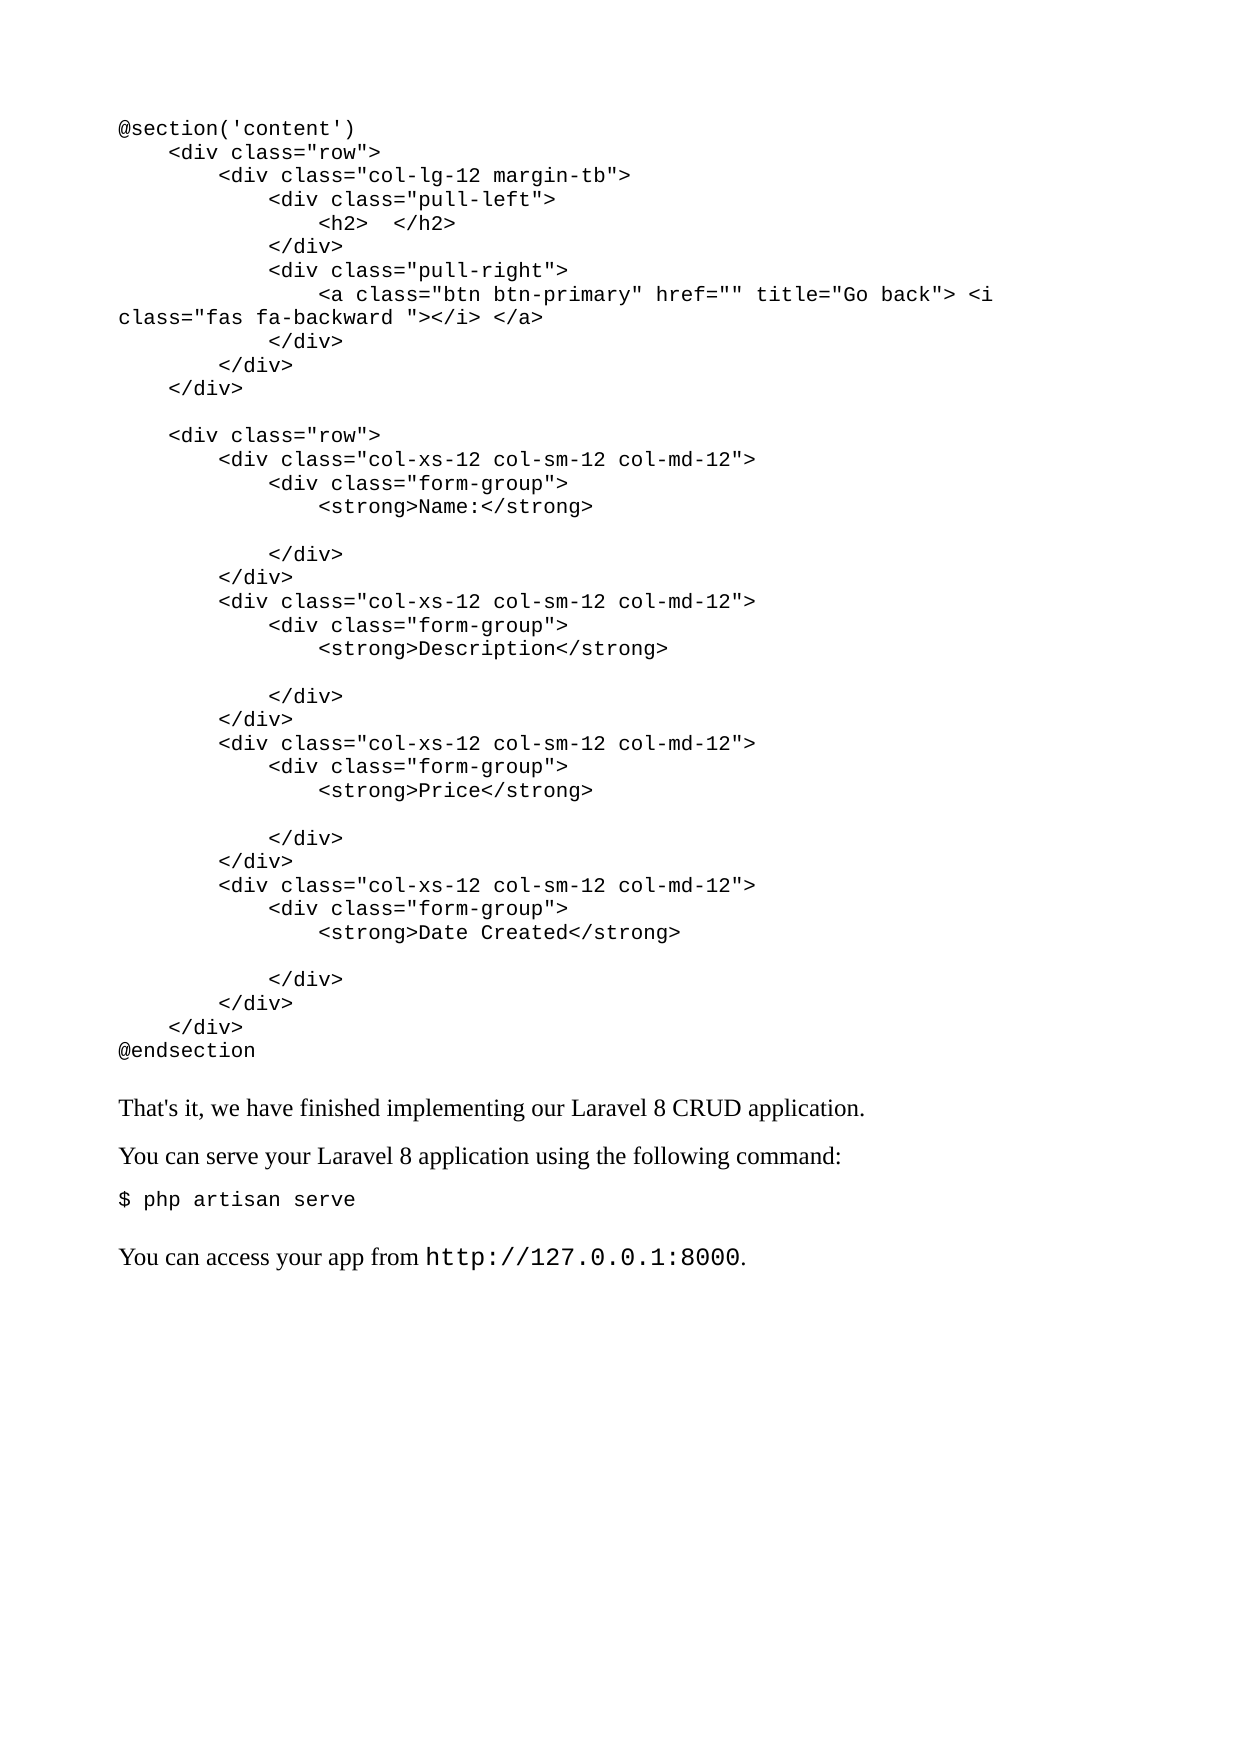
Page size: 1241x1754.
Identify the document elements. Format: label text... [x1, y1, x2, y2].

text You can access your app from http://127.0.0.1:8000. [118, 1242, 1122, 1273]
text <div class="form-group"> [118, 898, 1122, 922]
text </div> [118, 686, 1122, 709]
text <div class="row"> [118, 426, 1122, 449]
text </div> [118, 236, 1122, 260]
text <div class="row"> [118, 142, 1122, 165]
text </div> [118, 993, 1122, 1017]
text </div> [118, 567, 1122, 591]
text </div> [118, 709, 1122, 733]
text <div class="pull-left"> [118, 189, 1122, 213]
text </div> [118, 331, 1122, 354]
text <strong>Description</strong> [118, 638, 1122, 662]
text $ php artisan serve [118, 1189, 1122, 1212]
text <div class="form-group"> [118, 473, 1122, 496]
text <strong>Name:</strong> [118, 496, 1122, 520]
text </div> [118, 969, 1122, 993]
text <div class="form-group"> [118, 615, 1122, 638]
text <div class="col-xs-12 col-sm-12 col-md-12"> [118, 591, 1122, 615]
text That's it, we have finished implementing our Laravel 8 CRUD application. [118, 1093, 1122, 1122]
text <div class="col-xs-12 col-sm-12 col-md-12"> [118, 733, 1122, 757]
text <div class="col-xs-12 col-sm-12 col-md-12"> [118, 875, 1122, 898]
text <div class="pull-right"> [118, 260, 1122, 284]
text @endsection [118, 1040, 1122, 1064]
text <div class="col-xs-12 col-sm-12 col-md-12"> [118, 449, 1122, 473]
text @section('content') [118, 118, 1122, 142]
text </div> [118, 827, 1122, 851]
text <h2> </h2> [118, 213, 1122, 236]
text </div> [118, 851, 1122, 875]
text </div> [118, 544, 1122, 567]
text <div class="col-lg-12 margin-tb"> [118, 165, 1122, 189]
text <strong>Date Created</strong> [118, 922, 1122, 946]
text <strong>Price</strong> [118, 780, 1122, 804]
text <a class="btn btn-primary" href="" title="Go back"> <i class="fas fa-backward "></i> </a> [118, 284, 1122, 331]
text You can serve your Laravel 8 application using the following command: [118, 1141, 1122, 1170]
text <div class="form-group"> [118, 757, 1122, 780]
text </div> [118, 378, 1122, 402]
text </div> [118, 1017, 1122, 1040]
text </div> [118, 354, 1122, 378]
